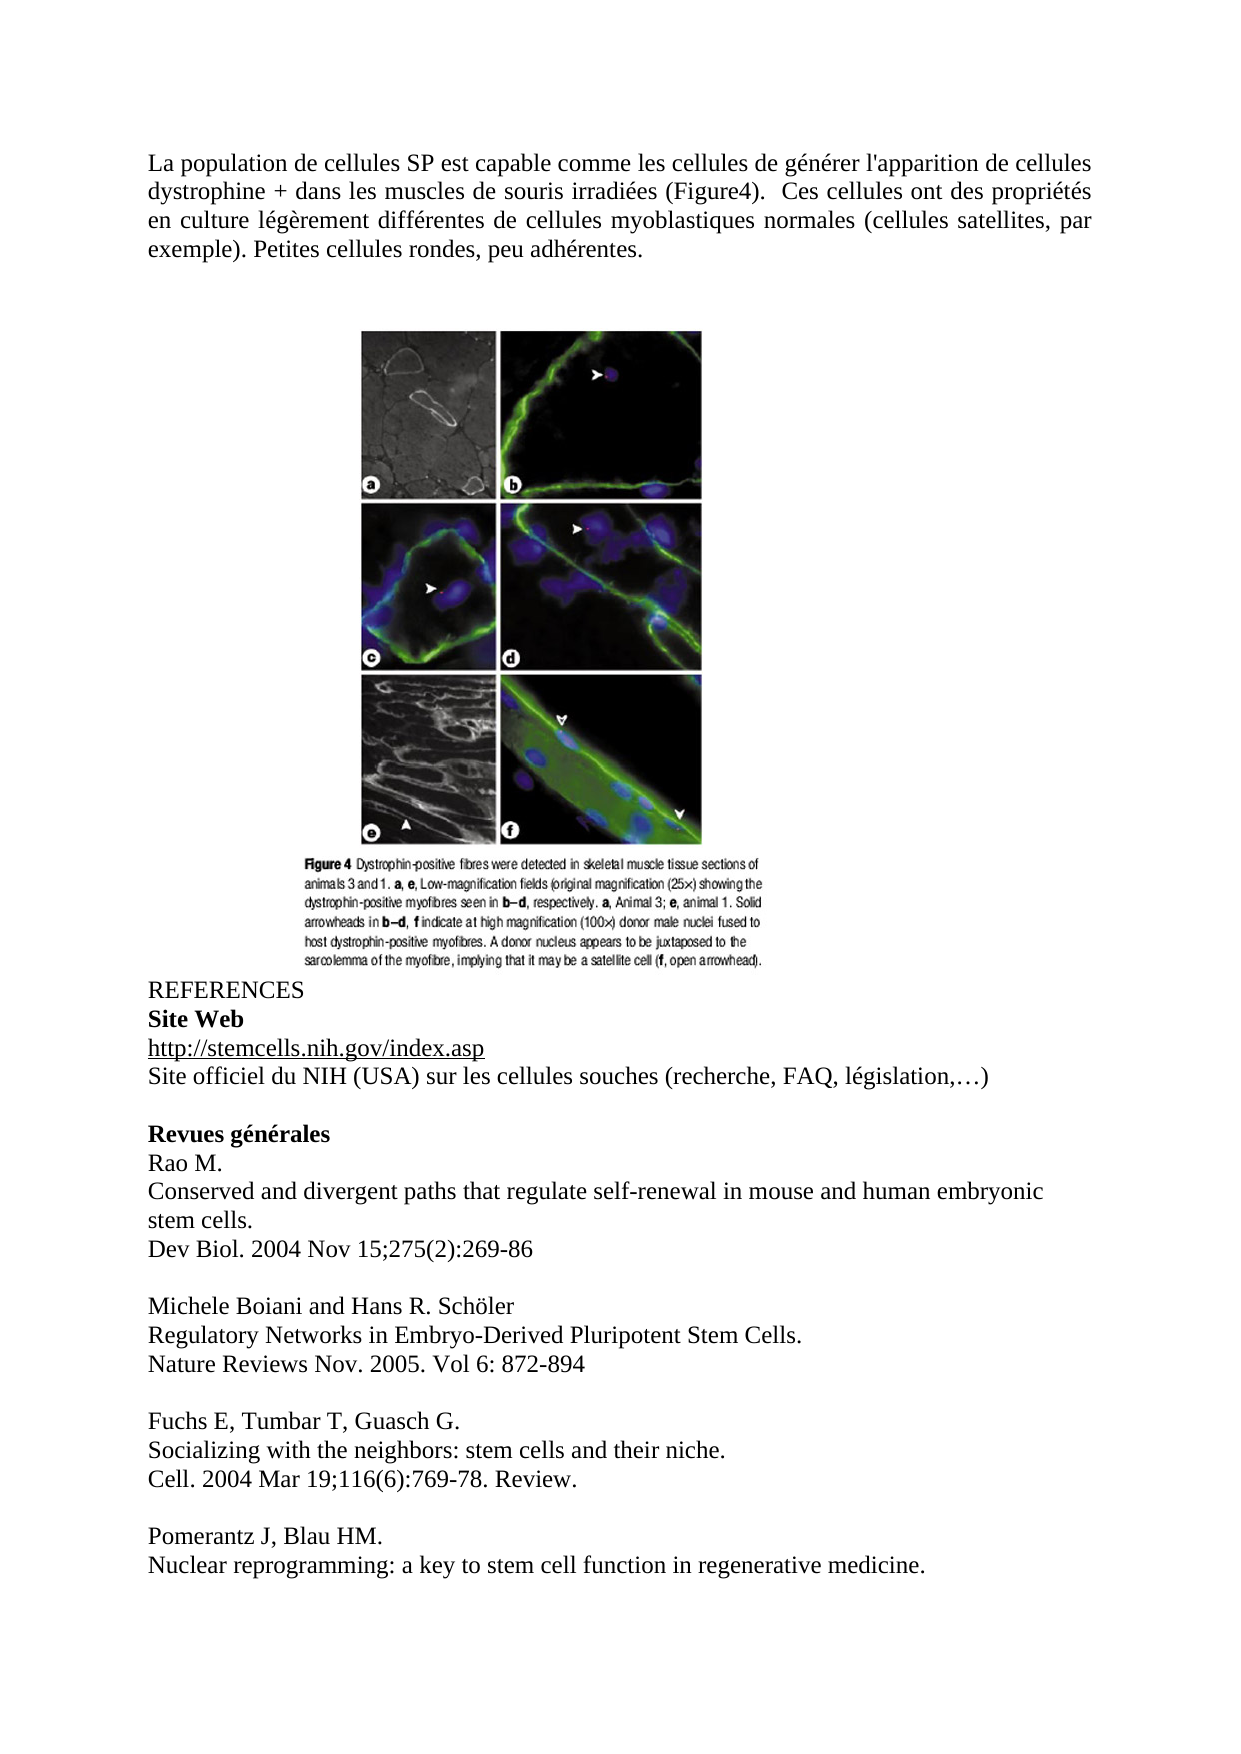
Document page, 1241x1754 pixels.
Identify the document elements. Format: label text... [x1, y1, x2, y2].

text Fuchs E, Tumbar T, Guasch G. [148, 1406, 1093, 1435]
text http://stemcells.nih.gov/index.asp [148, 1033, 1093, 1061]
text Nuclear reprogramming: a key to stem cell function in regenerative medicine. [148, 1550, 1093, 1579]
text Socializing with the neighbors: stem cells and their niche. [148, 1435, 1093, 1464]
text Nature Reviews Nov. 2005. Vol 6: 872-894 [148, 1349, 1093, 1378]
text Site officiel du NIH (USA) sur les cellules souches (recherche, FAQ, législation,…) [148, 1061, 1093, 1090]
picture [295, 320, 767, 975]
text La population de cellules SP est capable comme les cellules de générer l'apparition de cellules dystrophine + dans les muscles de souris irradiées (Figure4). Ces cellules ont des propriétés en culture légèrement différentes de cellules myoblastiques normales (cellules satellites, par exemple). Petites cellules rondes, peu adhérentes. [148, 148, 1093, 263]
subtitle Site Web [148, 1004, 1093, 1033]
text Rao M. [148, 1148, 1093, 1176]
text Michele Boiani and Hans R. Schöler [148, 1291, 1093, 1320]
subtitle Revues générales [148, 1119, 1093, 1148]
text Pomerantz J, Blau HM. [148, 1521, 1093, 1550]
text REFERENCES [148, 975, 1093, 1004]
text Conserved and divergent paths that regulate self-renewal in mouse and human embryonic stem cells. [148, 1176, 1093, 1234]
text Dev Biol. 2004 Nov 15;275(2):269-86 [148, 1234, 1093, 1263]
text Cell. 2004 Mar 19;116(6):769-78. Review. [148, 1464, 1093, 1493]
text Regulatory Networks in Embryo-Derived Pluripotent Stem Cells. [148, 1320, 1093, 1349]
